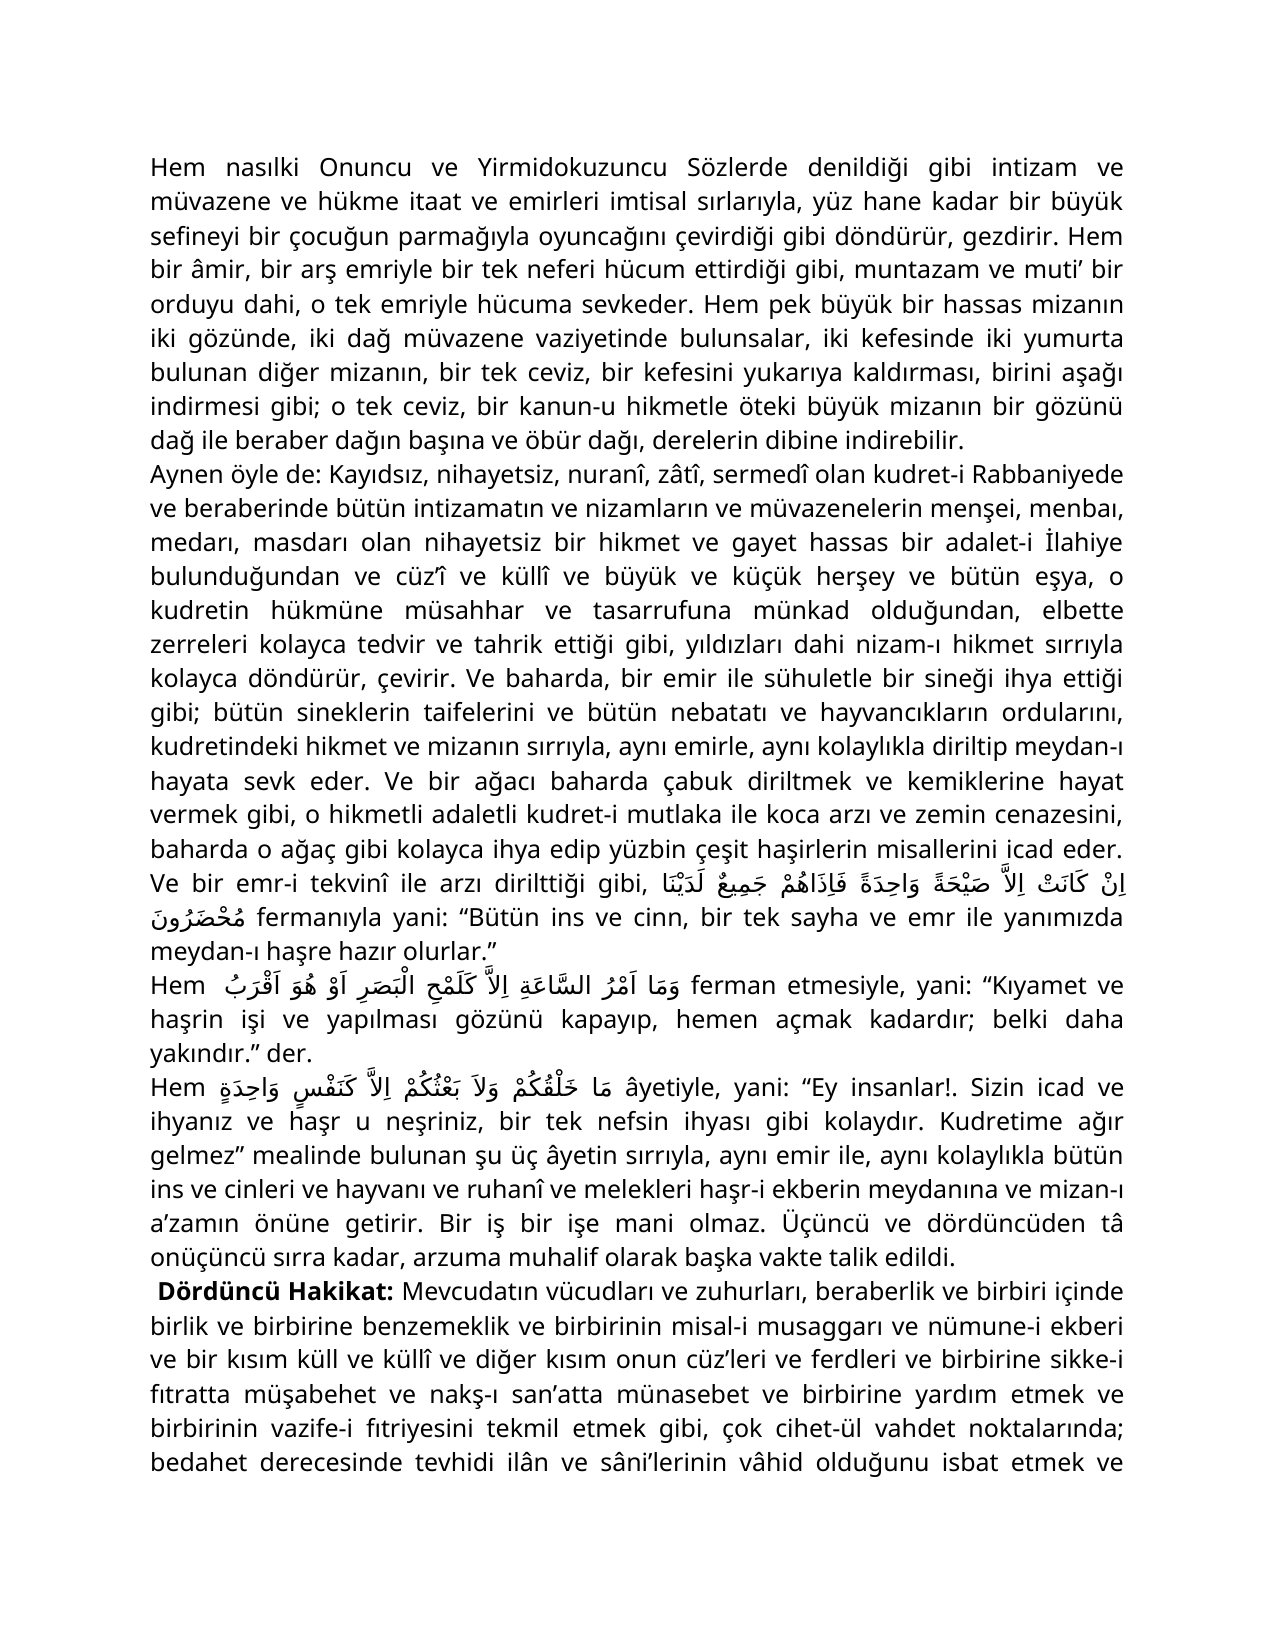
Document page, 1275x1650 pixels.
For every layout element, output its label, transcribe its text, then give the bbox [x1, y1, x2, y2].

text Hem nasılki Onuncu ve Yirmidokuzuncu Sözlerde denildiği gibi intizam ve müvazene ve hükme itaat ve emirleri imtisal sırlarıyla, yüz hane kadar bir büyük sefineyi bir çocuğun parmağıyla oyuncağını çevirdiği gibi döndürür, gezdirir. Hem bir âmir, bir arş emriyle bir tek neferi hücum ettirdiği gibi, muntazam ve muti’ bir orduyu dahi, o tek emriyle hücuma sevkeder. Hem pek büyük bir hassas mizanın iki gözünde, iki dağ müvazene vaziyetinde bulunsalar, iki kefesinde iki yumurta bulunan diğer mizanın, bir tek ceviz, bir kefesini yukarıya kaldırması, birini aşağı indirmesi gibi; o tek ceviz, bir kanun-u hikmetle öteki büyük mizanın bir gözünü dağ ile beraber dağın başına ve öbür dağı, derelerin dibine indirebilir. [150, 150, 1125, 457]
text Hem مَا خَلْقُكُمْ وَلاَ بَعْثُكُمْ اِلاَّ كَنَفْسٍ وَاحِدَةٍ âyetiyle, yani: “Ey insanlar!. Sizin icad ve ihyanız ve haşr u neşriniz, bir tek nefsin ihyası gibi kolaydır. Kudretime ağır gelmez” mealinde bulunan şu üç âyetin sırrıyla, aynı emir ile, aynı kolaylıkla bütün ins ve cinleri ve hayvanı ve ruhanî ve melekleri haşr-i ekberin meydanına ve mizan-ı a’zamın önüne getirir. Bir iş bir işe mani olmaz. Üçüncü ve dördüncüden tâ onüçüncü sırra kadar, arzuma muhalif olarak başka vakte talik edildi. [150, 1070, 1125, 1274]
text Hem وَمَا اَمْرُ السَّاعَةِ اِلاَّ كَلَمْحِ الْبَصَرِ اَوْ هُوَ اَقْرَبُ ferman etmesiyle, yani: “Kıyamet ve haşrin işi ve yapılması gözünü kapayıp, hemen açmak kadardır; belki daha yakındır.” der. [150, 967, 1125, 1070]
text Dördüncü Hakikat: Mevcudatın vücudları ve zuhurları, beraberlik ve birbiri içinde birlik ve birbirine benzemeklik ve birbirinin misal-i musaggarı ve nümune-i ekberi ve bir kısım küll ve küllî ve diğer kısım onun cüz’leri ve ferdleri ve birbirine sikke-i fıtratta müşabehet ve nakş-ı san’atta münasebet ve birbirine yardım etmek ve birbirinin vazife-i fıtriyesini tekmil etmek gibi, çok cihet-ül vahdet noktalarında; bedahet derecesinde tevhidi ilân ve sâni’lerinin vâhid olduğunu isbat etmek ve [150, 1274, 1125, 1478]
text Aynen öyle de: Kayıdsız, nihayetsiz, nuranî, zâtî, sermedî olan kudret-i Rabbaniyede ve beraberinde bütün intizamatın ve nizamların ve müvazenelerin menşei, menbaı, medarı, masdarı olan nihayetsiz bir hikmet ve gayet hassas bir adalet-i İlahiye bulunduğundan ve cüz’î ve küllî ve büyük ve küçük herşey ve bütün eşya, o kudretin hükmüne müsahhar ve tasarrufuna münkad olduğundan, elbette zerreleri kolayca tedvir ve tahrik ettiği gibi, yıldızları dahi nizam-ı hikmet sırrıyla kolayca döndürür, çevirir. Ve baharda, bir emir ile sühuletle bir sineği ihya ettiği gibi; bütün sineklerin taifelerini ve bütün nebatatı ve hayvancıkların ordularını, kudretindeki hikmet ve mizanın sırrıyla, aynı emirle, aynı kolaylıkla diriltip meydan-ı hayata sevk eder. Ve bir ağacı baharda çabuk diriltmek ve kemiklerine hayat vermek gibi, o hikmetli adaletli kudret-i mutlaka ile koca arzı ve zemin cenazesini, baharda o ağaç gibi kolayca ihya edip yüzbin çeşit haşirlerin misallerini icad eder. Ve bir emr-i tekvinî ile arzı dirilttiği gibi, اِنْ كَانَتْ اِلاَّ صَيْحَةً وَاحِدَةً فَاِذَاهُمْ جَمِيعٌ لَدَيْنَا مُحْضَرُونَ fermanıyla yani: “Bütün ins ve cinn, bir tek sayha ve emr ile yanımızda meydan-ı haşre hazır olurlar.” [150, 457, 1125, 967]
